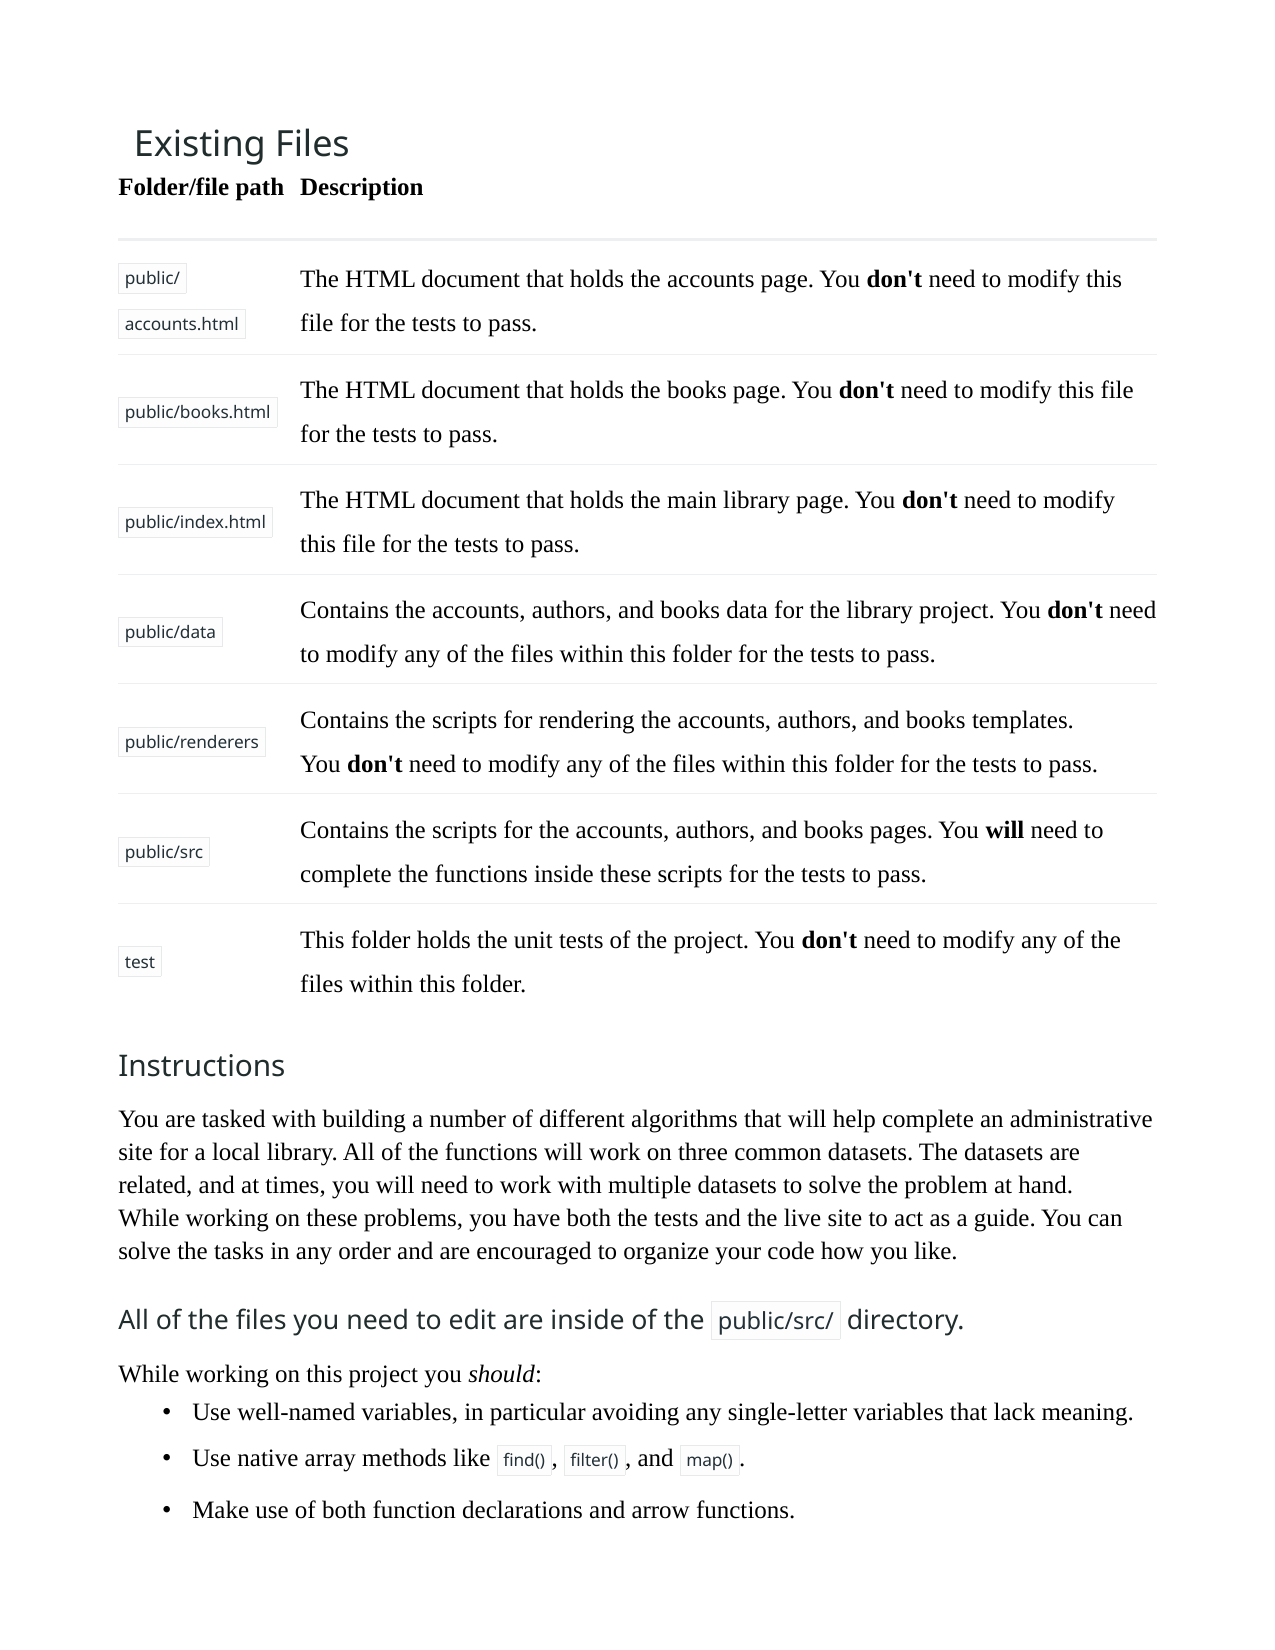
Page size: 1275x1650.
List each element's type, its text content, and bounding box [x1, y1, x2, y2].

text While working on this project you should: [118, 1359, 1157, 1387]
table_cell public/data [118, 575, 300, 683]
table_cell The HTML document that holds the accounts page. You don't need to modify this file for the tests to pass. [300, 241, 1157, 354]
table_cell Contains the scripts for the accounts, authors, and books pages. You will need to complete the functions inside these scripts for the tests to pass. [300, 794, 1157, 903]
table_cell test [118, 904, 300, 1013]
table_cell Contains the scripts for rendering the accounts, authors, and books templates. You don't need to modify any of the files within this folder for the tests to pass. [300, 684, 1157, 793]
subtitle Existing Files [134, 118, 1157, 167]
list Use native array methods like find(), filter(), and map(). [162, 1441, 1157, 1475]
table_cell The HTML document that holds the main library page. You don't need to modify this file for the tests to pass. [300, 465, 1157, 573]
subtitle Instructions [118, 1044, 1157, 1085]
table_cell The HTML document that holds the books page. You don't need to modify this file for the tests to pass. [300, 355, 1157, 463]
text You are tasked with building a number of different algorithms that will help complete an administrative site for a local library. All of the functions will work on three common datasets. The datasets are related, and at times, you will need to work with multiple datasets to solve the problem at hand. [118, 1104, 1157, 1199]
table_header Description [300, 172, 1157, 238]
table_cell This folder holds the unit tests of the project. You don't need to modify any of the files within this folder. [300, 904, 1157, 1013]
table_cell public/src [118, 794, 300, 903]
table_cell public/renderers [118, 684, 300, 793]
subtitle directory. [841, 1301, 1157, 1339]
list Use well-named variables, in particular avoiding any single-letter variables that lack meaning. [162, 1392, 1157, 1426]
text While working on these problems, you have both the tests and the live site to act as a guide. You can solve the tasks in any order and are encouraged to organize your code how you like. [118, 1203, 1157, 1265]
table_header Folder/file path [118, 172, 300, 238]
subtitle public/src/ [712, 1302, 840, 1339]
table_cell Contains the accounts, authors, and books data for the library project. You don't need to modify any of the files within this folder for the tests to pass. [300, 575, 1157, 683]
table_cell public/accounts.html [118, 241, 300, 354]
table_cell public/books.html [118, 355, 300, 463]
table_cell public/index.html [118, 465, 300, 573]
list Make use of both function declarations and arrow functions. [162, 1489, 1157, 1524]
subtitle All of the files you need to edit are inside of the [118, 1301, 711, 1339]
